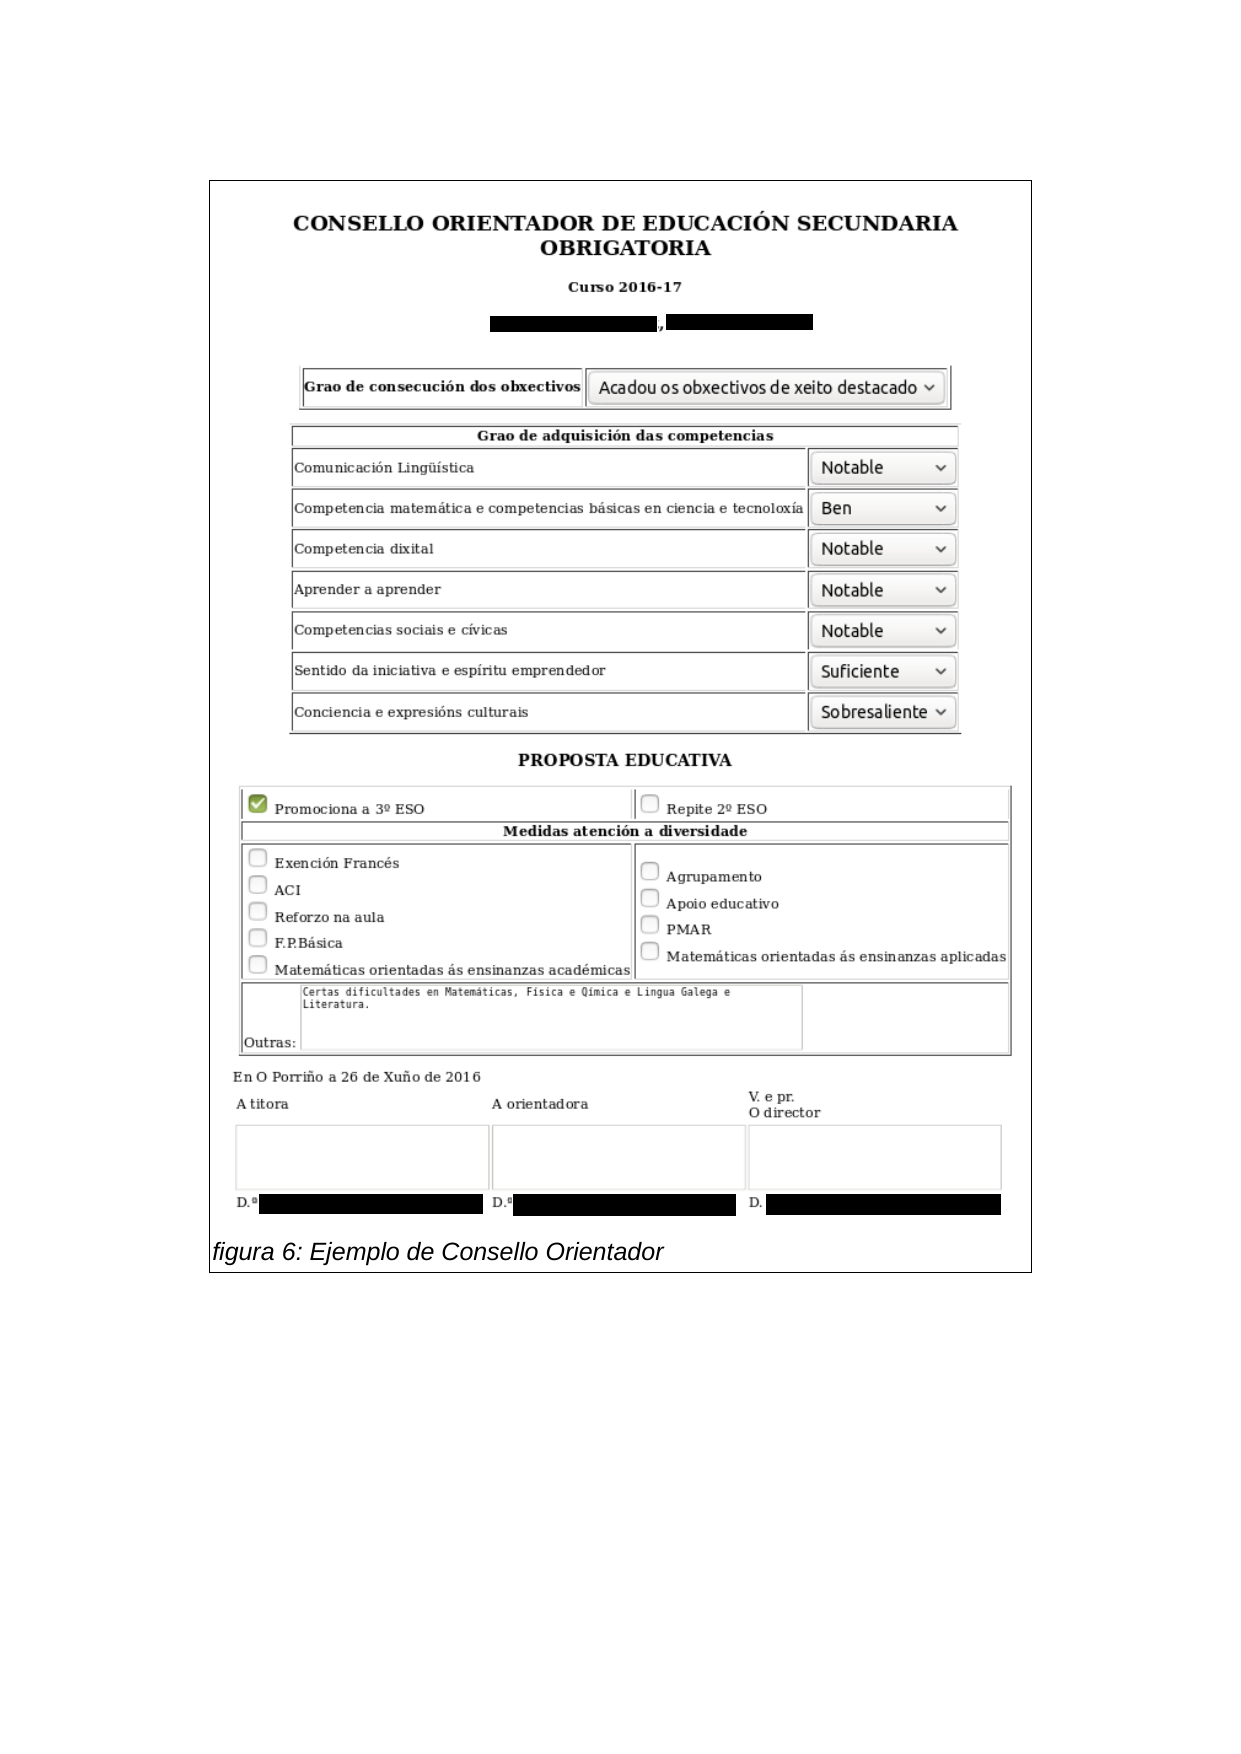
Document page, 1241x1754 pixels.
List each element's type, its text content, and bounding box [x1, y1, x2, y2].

picture [212, 195, 1029, 1228]
text figura 6: Ejemplo de Consello Orientador [212, 1228, 1028, 1266]
